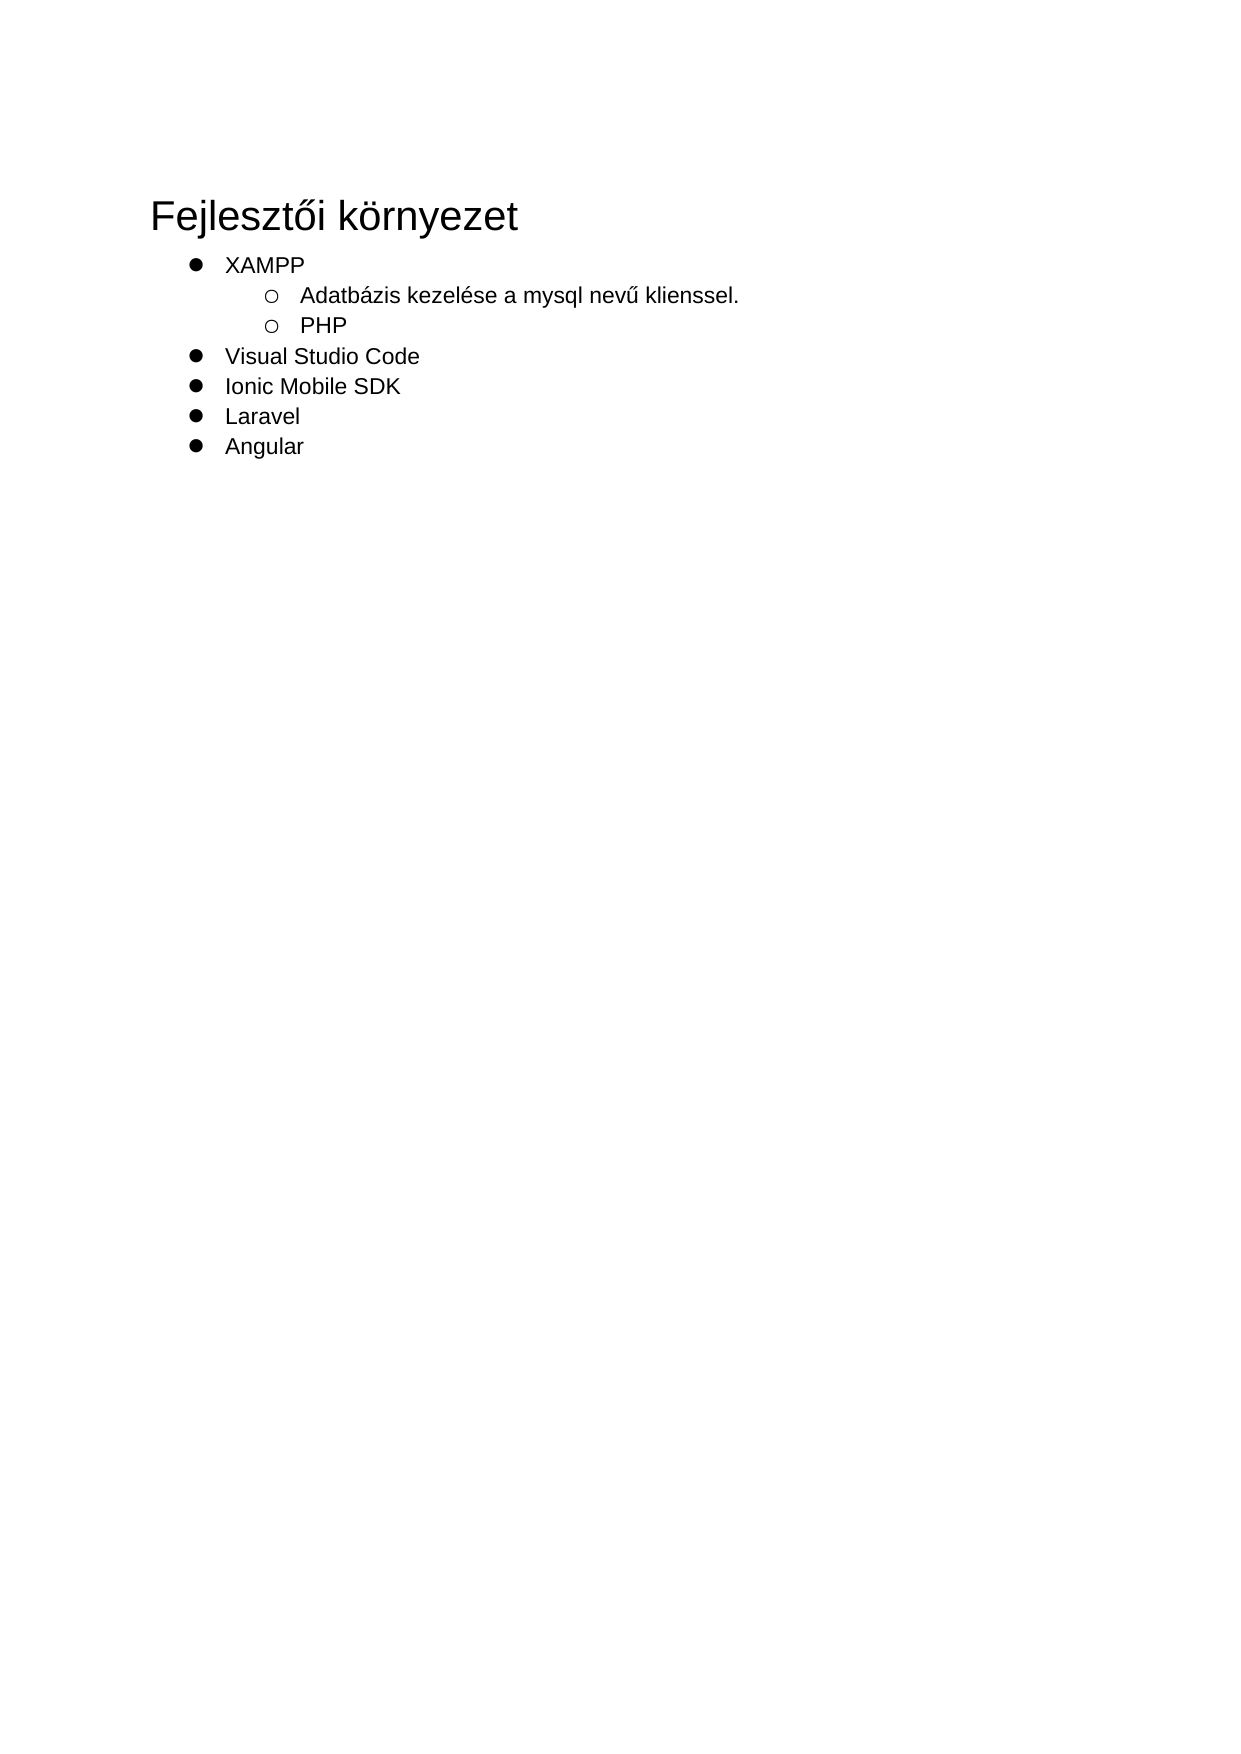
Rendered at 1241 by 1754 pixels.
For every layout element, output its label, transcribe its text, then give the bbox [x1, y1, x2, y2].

list Visual Studio Code [187, 343, 1090, 369]
list PHP [262, 312, 1090, 339]
list Laravel [187, 403, 1090, 429]
list Adatbázis kezelése a mysql nevű klienssel. [262, 282, 1090, 309]
list Ionic Mobile SDK [187, 373, 1090, 399]
list Angular [187, 433, 1090, 460]
subtitle Fejlesztői környezet [150, 192, 1090, 239]
list XAMPP [187, 252, 1090, 278]
